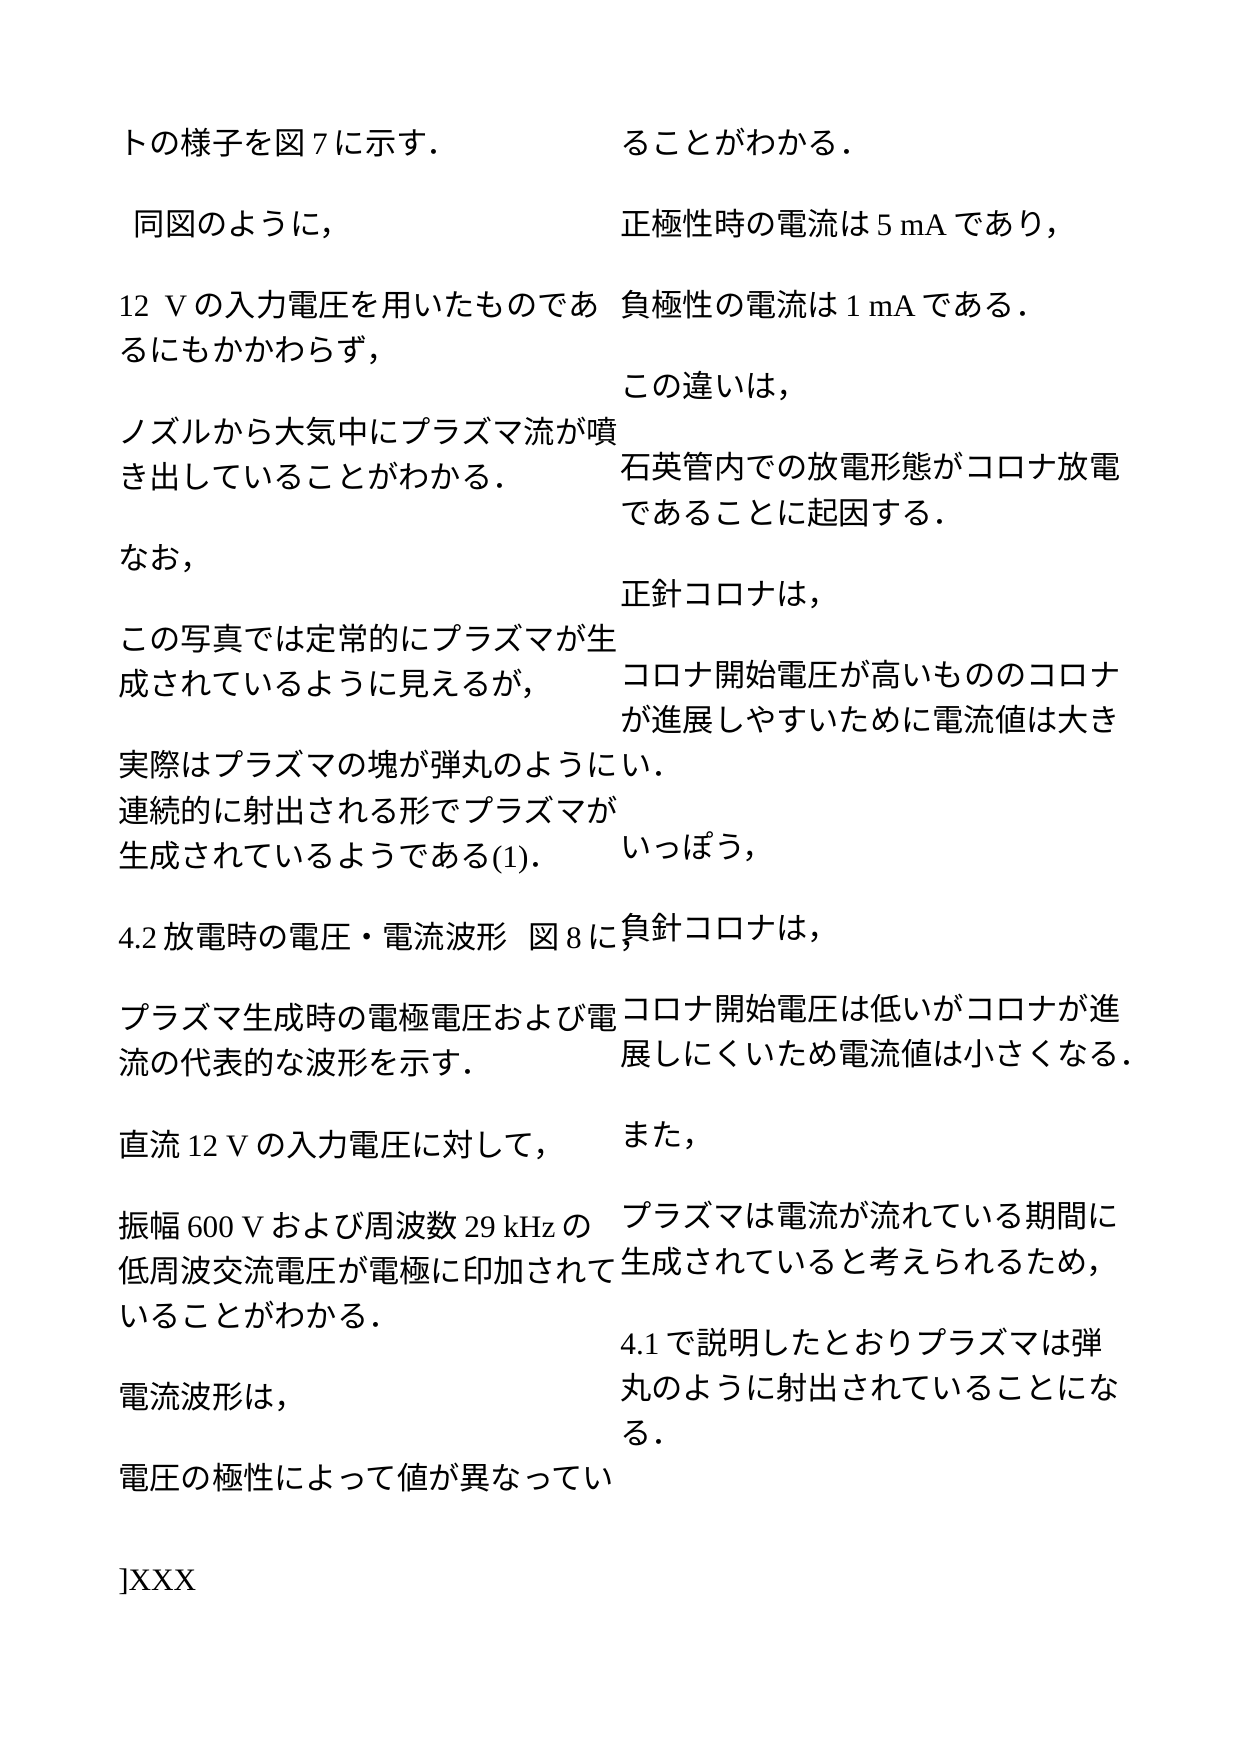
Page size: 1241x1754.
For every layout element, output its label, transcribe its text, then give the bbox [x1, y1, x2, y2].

text 電流波形は， [118, 1372, 620, 1418]
text この写真では定常的にプラズマが生成されているように見えるが， [118, 614, 620, 705]
text いっぽう， [620, 822, 1122, 867]
text 4.2放電時の電圧・電流波形 図8に， [118, 912, 620, 957]
text 石英管内での放電形態がコロナ放電であることに起因する． [620, 443, 1122, 533]
text 振幅600 Vおよび周波数29 kHzの低周波交流電圧が電極に印加されていることがわかる． [118, 1201, 620, 1336]
text ることがわかる． [620, 118, 1122, 163]
text ]XXX [118, 1561, 1122, 1597]
text 電圧の極性によって値が異なってい [118, 1453, 620, 1499]
text トの様子を図7に示す． [118, 118, 620, 163]
text 実際はプラズマの塊が弾丸のように連続的に射出される形でプラズマが生成されているようである(1)． [118, 741, 620, 876]
text 同図のように， [118, 199, 620, 244]
text コロナ開始電圧は低いがコロナが進展しにくいため電流値は小さくなる． [620, 984, 1122, 1074]
text また， [620, 1110, 1122, 1156]
text プラズマ生成時の電極電圧および電流の代表的な波形を示す． [118, 993, 620, 1084]
text この違いは， [620, 362, 1122, 407]
text なお， [118, 533, 620, 578]
text 4.1で説明したとおりプラズマは弾丸のように射出されていることになる． [620, 1318, 1122, 1453]
text 直流12 Vの入力電圧に対して， [118, 1120, 620, 1165]
text 正極性時の電流は5 mAであり， [620, 199, 1122, 244]
text 負針コロナは， [620, 903, 1122, 948]
text コロナ開始電圧が高いもののコロナが進展しやすいために電流値は大きい． [620, 650, 1122, 786]
text ノズルから大気中にプラズマ流が噴き出していることがわかる． [118, 407, 620, 497]
text 負極性の電流は1 mAである． [620, 280, 1122, 326]
text プラズマは電流が流れている期間に生成されていると考えられるため， [620, 1192, 1122, 1282]
text 正針コロナは， [620, 569, 1122, 614]
text 12 Vの入力電圧を用いたものであるにもかかわらず， [118, 280, 620, 371]
